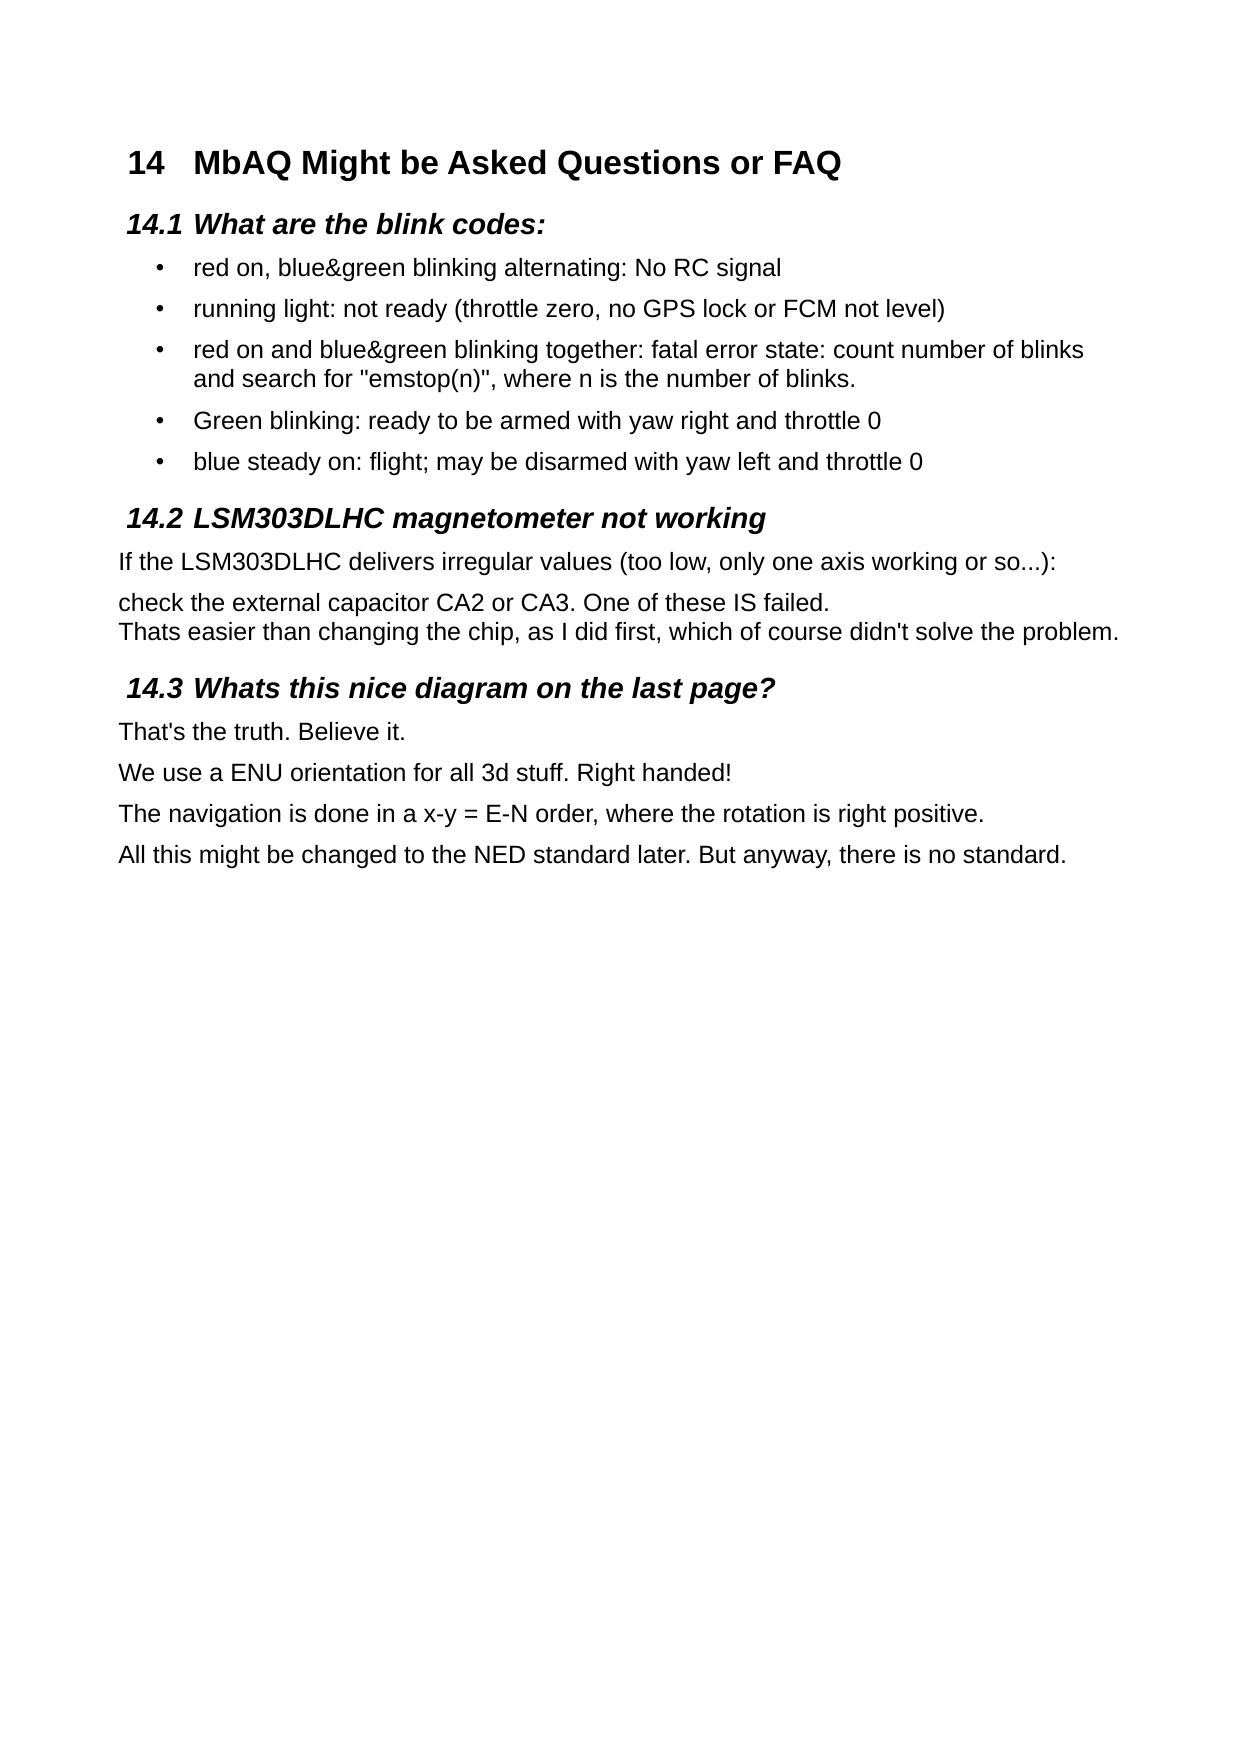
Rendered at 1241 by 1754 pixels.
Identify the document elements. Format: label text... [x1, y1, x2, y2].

text All this might be changed to the NED standard later. But anyway, there is no standard. [118, 840, 1122, 869]
list blue steady on: flight; may be disarmed with yaw left and throttle 0 [156, 447, 1122, 476]
list Green blinking: ready to be armed with yaw right and throttle 0 [156, 406, 1122, 434]
list running light: not ready (throttle zero, no GPS lock or FCM not level) [156, 294, 1122, 323]
list red on and blue&green blinking together: fatal error state: count number of blinks and search for "emstop(n)", where n is the number of blinks. [156, 336, 1122, 393]
text We use a ENU orientation for all 3d stuff. Right handed! [118, 758, 1122, 787]
subtitle MbAQ Might be Asked Questions or FAQ [118, 143, 1122, 182]
subtitle LSM303DLHC magnetometer not working [118, 501, 1122, 534]
list red on, blue&green blinking alternating: No RC signal [156, 253, 1122, 282]
subtitle Whats this nice diagram on the last page? [118, 671, 1122, 704]
text That's the truth. Believe it. [118, 717, 1122, 745]
text The navigation is done in a x-y = E-N order, where the rotation is right positive. [118, 799, 1122, 828]
text If the LSM303DLHC delivers irregular values (too low, only one axis working or so...): [118, 547, 1122, 576]
subtitle What are the blink codes: [118, 207, 1122, 240]
text check the external capacitor CA2 or CA3. One of these IS failed. Thats easier than changing the chip, as I did first, which of course didn't solve the problem. [118, 588, 1122, 646]
